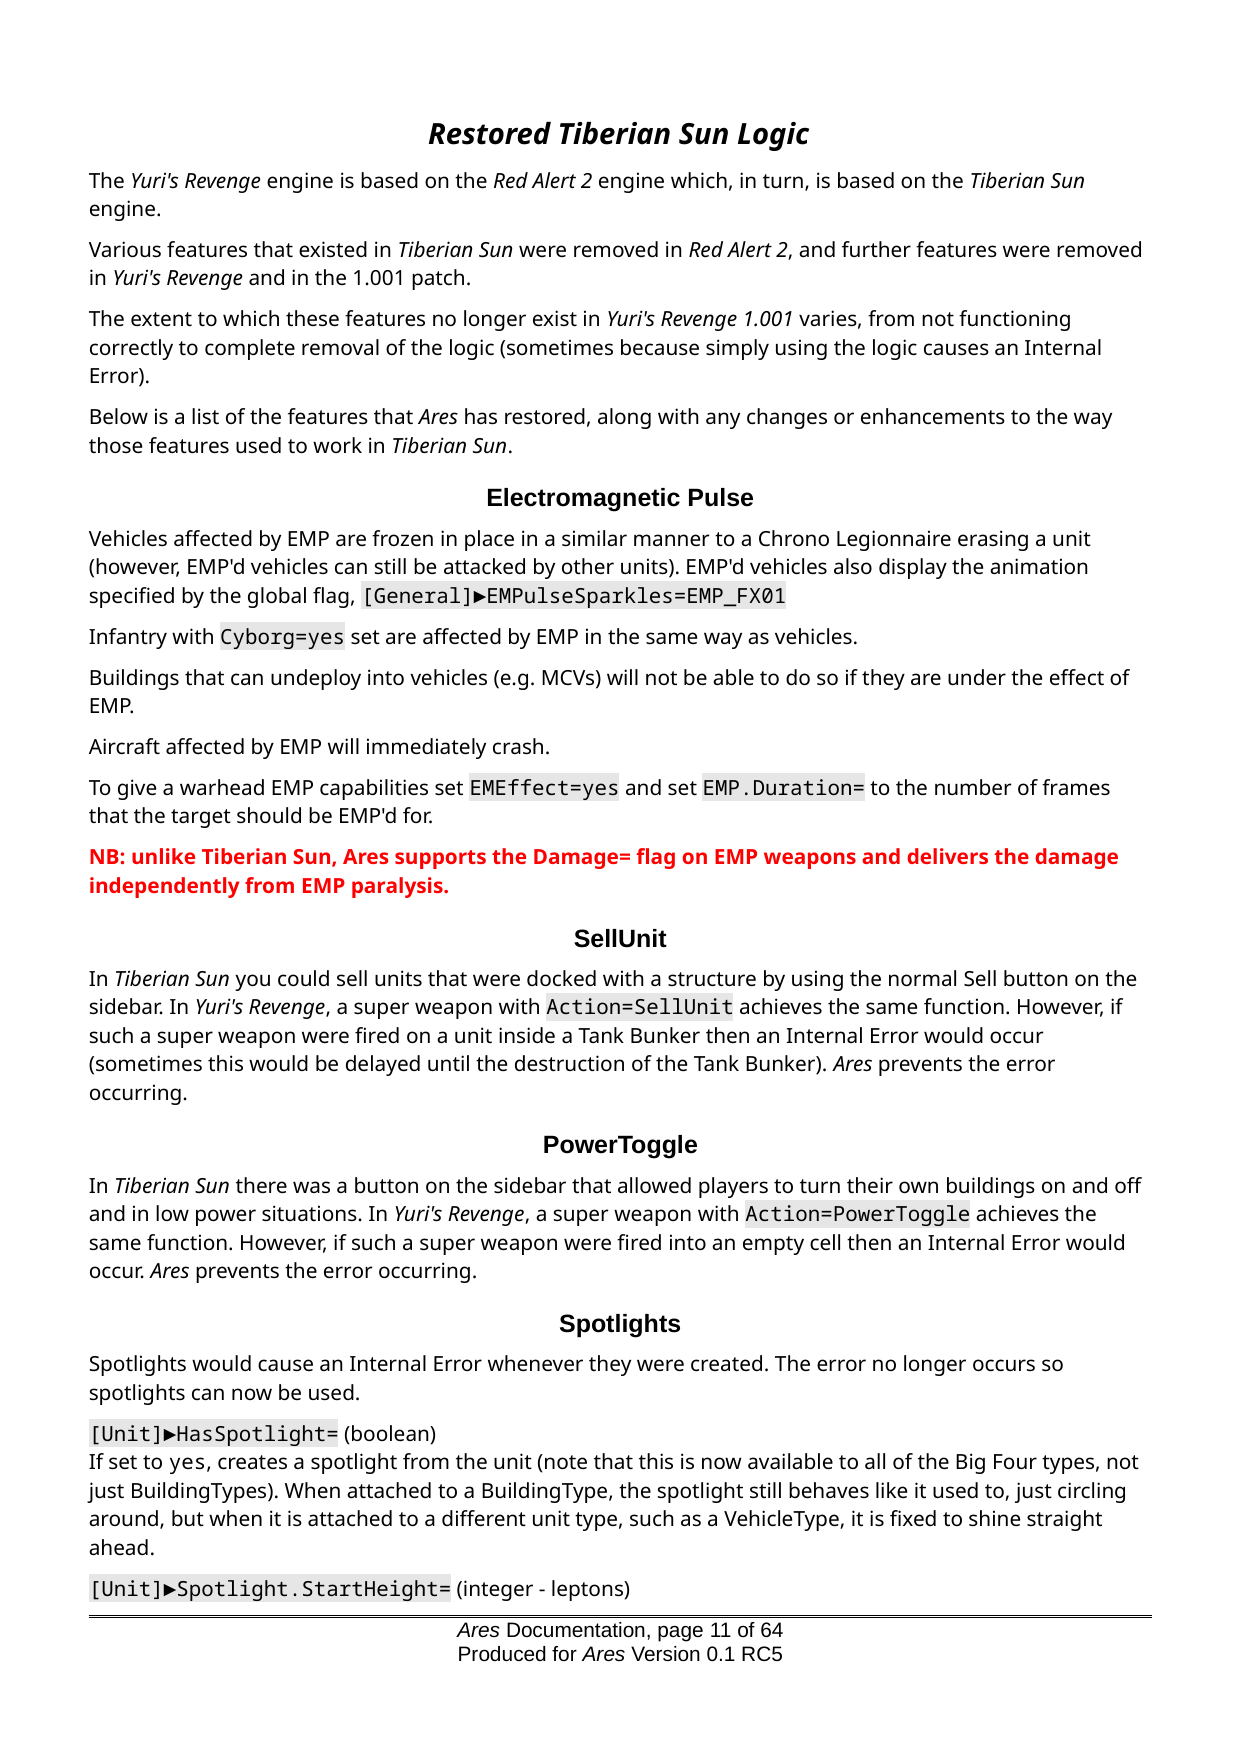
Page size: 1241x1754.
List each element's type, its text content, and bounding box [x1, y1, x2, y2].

text Various features that existed in Tiberian Sun were removed in Red Alert 2, and further features were removed in Yuri's Revenge and in the 1.001 patch. [88, 235, 1152, 292]
subtitle SellUnit [88, 923, 1152, 952]
text [Unit]►HasSpotlight= (boolean) If set to yes, creates a spotlight from the unit (note that this is now available to all of the Big Four types, not just BuildingTypes). When attached to a BuildingType, the spotlight still behaves like it used to, just circling around, but when it is attached to a different unit type, such as a VehicleType, it is fixed to shine straight ahead. [88, 1419, 1152, 1561]
text [Unit]►Spotlight.StartHeight= (integer - leptons) Specifies the number of leptons above the ground at which the spotlight will be generated. Defaults to 250. [451, 1574, 1152, 1602]
text Aircraft affected by EMP will immediately crash. [88, 732, 1152, 761]
text To give a warhead EMP capabilities set EMEffect=yes and set EMP.Duration= to the number of frames that the target should be EMP'd for. [88, 773, 1152, 830]
text The Yuri's Revenge engine is based on the Red Alert 2 engine which, in turn, is based on the Tiberian Sun engine. [88, 166, 1152, 223]
text In Tiberian Sun you could sell units that were docked with a structure by using the normal Sell button on the sidebar. In Yuri's Revenge, a super weapon with Action=SellUnit achieves the same function. However, if such a super weapon were fired on a unit inside a Tank Bunker then an Internal Error would occur (sometimes this would be delayed until the destruction of the Tank Bunker). Ares prevents the error occurring. [88, 964, 1152, 1106]
text Buildings that can undeploy into vehicles (e.g. MCVs) will not be able to do so if they are under the effect of EMP. [88, 663, 1152, 719]
text Spotlights would cause an Internal Error whenever they were created. The error no longer occurs so spotlights can now be used. [88, 1349, 1152, 1406]
text NB: unlike Tiberian Sun, Ares supports the Damage= flag on EMP weapons and delivers the damage independently from EMP paralysis. [88, 842, 1152, 899]
subtitle Restored Tiberian Sun Logic [88, 113, 1152, 153]
text The extent to which these features no longer exist in Yuri's Revenge 1.001 varies, from not functioning correctly to complete removal of the logic (sometimes because simply using the logic causes an Internal Error). [88, 304, 1152, 390]
text In Tiberian Sun there was a button on the sidebar that allowed players to turn their own buildings on and off and in low power situations. In Yuri's Revenge, a super weapon with Action=PowerToggle achieves the same function. However, if such a super weapon were fired into an empty cell then an Internal Error would occur. Ares prevents the error occurring. [88, 1171, 1152, 1285]
text Infantry with Cyborg=yes set are affected by EMP in the same way as vehicles. [345, 622, 1152, 650]
text Below is a list of the features that Ares has restored, along with any changes or enhancements to the way those features used to work in Tiberian Sun. [88, 402, 1152, 459]
subtitle Electromagnetic Pulse [88, 483, 1152, 512]
subtitle PowerToggle [88, 1131, 1152, 1159]
text Infantry with Cyborg=yes set are affected by EMP in the same way as vehicles. [88, 622, 220, 650]
text Vehicles affected by EMP are frozen in place in a similar manner to a Chrono Legionnaire erasing a unit (however, EMP'd vehicles can still be attacked by other units). EMP'd vehicles also display the animation specified by the global flag, [General]►EMPulseSparkles=EMP_FX01 [88, 524, 1152, 609]
subtitle Spotlights [88, 1309, 1152, 1338]
